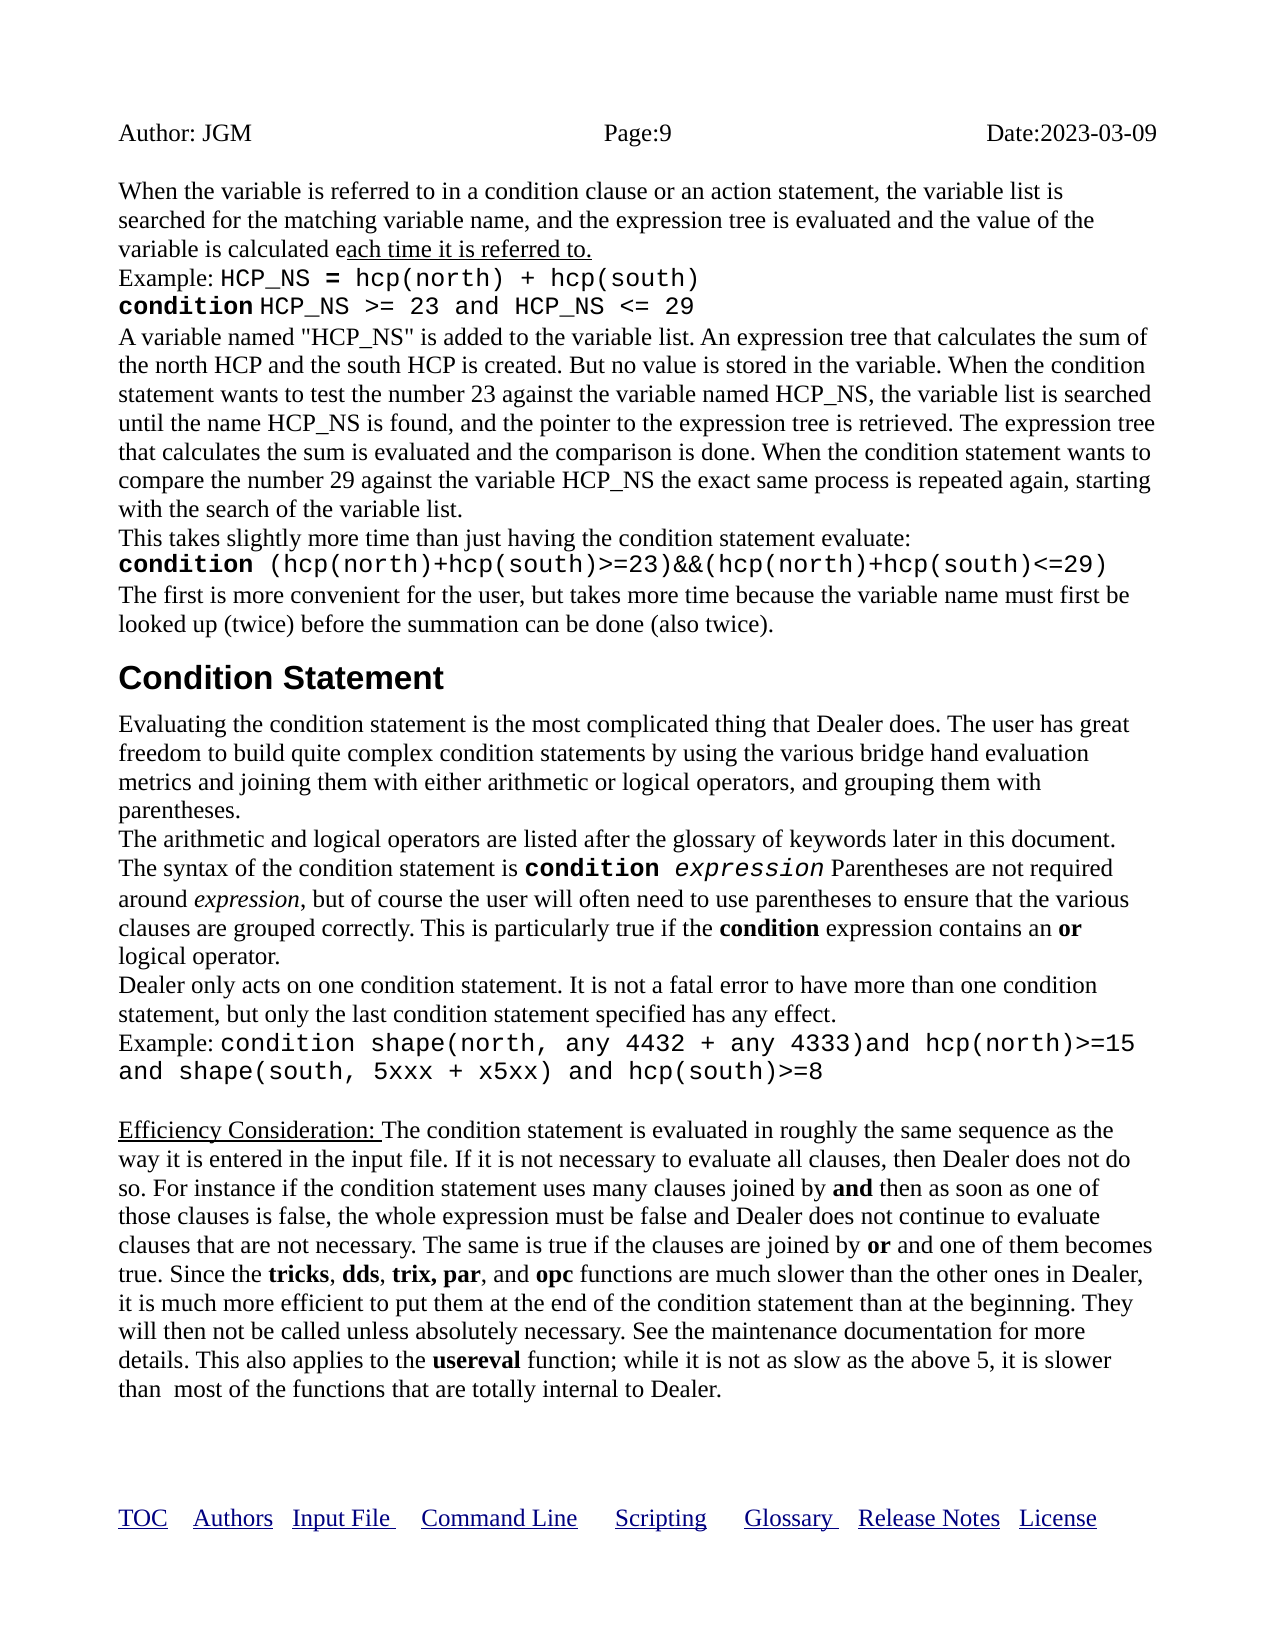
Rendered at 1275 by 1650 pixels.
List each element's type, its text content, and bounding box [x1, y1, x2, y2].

text Efficiency Consideration: The condition statement is evaluated in roughly the same sequence as the way it is entered in the input file. If it is not necessary to evaluate all clauses, then Dealer does not do so. For instance if the condition statement uses many clauses joined by and then as soon as one of those clauses is false, the whole expression must be false and Dealer does not continue to evaluate clauses that are not necessary. The same is true if the clauses are joined by or and one of them becomes true. Since the tricks, dds, trix, par, and opc functions are much slower than the other ones in Dealer, it is much more efficient to put them at the end of the condition statement than at the beginning. They will then not be called unless absolutely necessary. See the maintenance documentation for more details. This also applies to the usereval function; while it is not as slow as the above 5, it is slower than most of the functions that are totally internal to Dealer. [118, 1115, 1157, 1403]
text condition (hcp(north)+hcp(south)>=23)&&(hcp(north)+hcp(south)<=29) [118, 552, 1157, 580]
text Dealer only acts on one condition statement. It is not a fatal error to have more than one condition statement, but only the last condition statement specified has any effect. [118, 970, 1157, 1028]
text Example: condition shape(north, any 4432 + any 4333)and hcp(north)>=15 and shape(south, 5xxx + x5xx) and hcp(south)>=8 [118, 1028, 1157, 1087]
subtitle Condition Statement [118, 658, 1157, 697]
text A variable named "HCP_NS" is added to the variable list. An expression tree that calculates the sum of the north HCP and the south HCP is created. But no value is stored in the variable. When the condition statement wants to test the number 23 against the variable named HCP_NS, the variable list is searched until the name HCP_NS is found, and the pointer to the expression tree is retrieved. The expression tree that calculates the sum is evaluated and the comparison is done. When the condition statement wants to compare the number 29 against the variable HCP_NS the exact same process is repeated again, starting with the search of the variable list. [118, 322, 1157, 523]
text This takes slightly more time than just having the condition statement evaluate: [118, 523, 1157, 552]
text condition HCP_NS >= 23 and HCP_NS <= 29 [118, 293, 1157, 322]
text Evaluating the condition statement is the most complicated thing that Dealer does. The user has great freedom to build quite complex condition statements by using the various bridge hand evaluation metrics and joining them with either arithmetic or logical operators, and grouping them with parentheses. [118, 709, 1157, 824]
text When the variable is referred to in a condition clause or an action statement, the variable list is searched for the matching variable name, and the expression tree is evaluated and the value of the variable is calculated each time it is referred to. [118, 176, 1157, 263]
text Example: HCP_NS = hcp(north) + hcp(south) [118, 263, 1157, 293]
text The first is more convenient for the user, but takes more time because the variable name must first be looked up (twice) before the summation can be done (also twice). [118, 580, 1157, 638]
text The syntax of the condition statement is condition expression Parentheses are not required around expression, but of course the user will often need to use parentheses to ensure that the various clauses are grouped correctly. This is particularly true if the condition expression contains an or logical operator. [118, 853, 1157, 970]
text The arithmetic and logical operators are listed after the glossary of keywords later in this document. [118, 824, 1157, 853]
